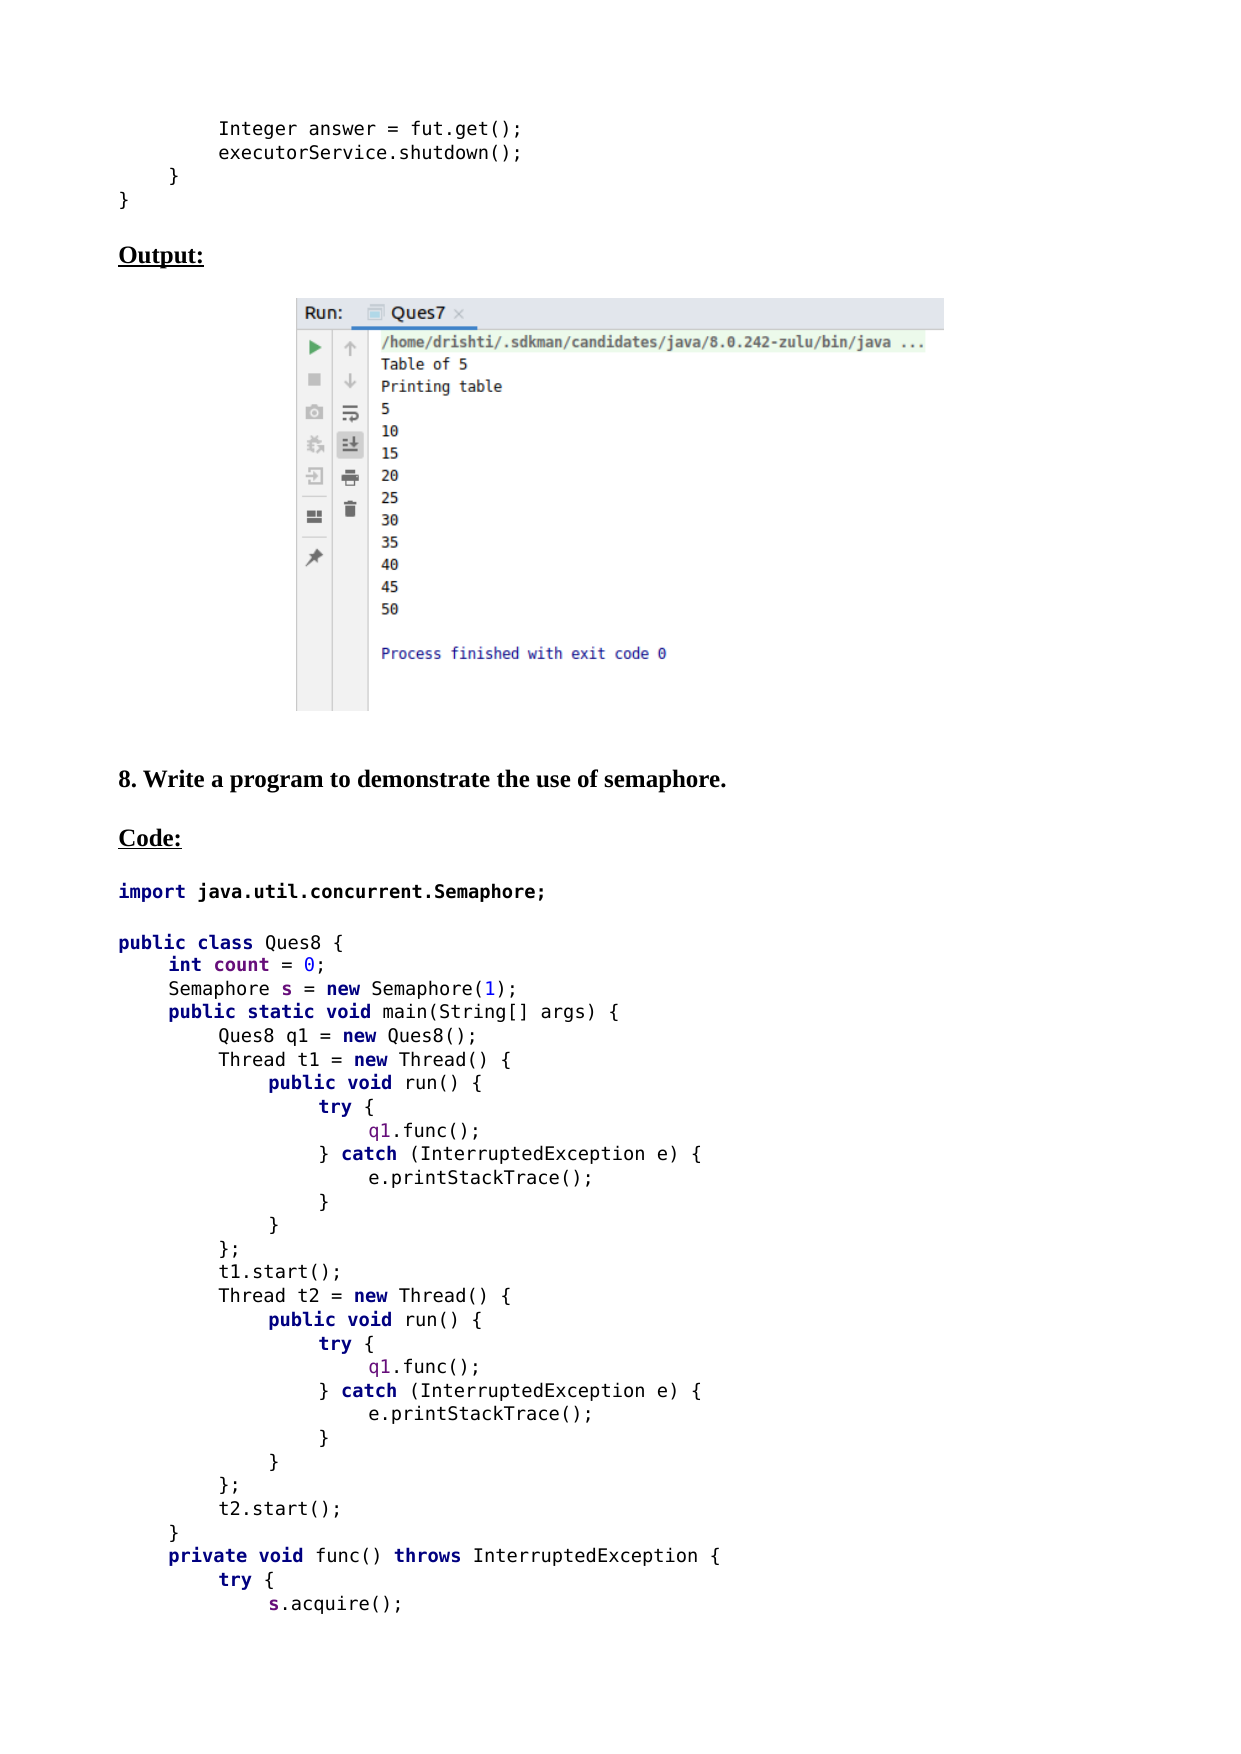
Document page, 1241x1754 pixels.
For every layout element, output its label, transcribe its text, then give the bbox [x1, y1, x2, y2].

text Integer answer = fut.get(); [118, 118, 1122, 142]
text 8. Write a program to demonstrate the use of semaphore. [118, 764, 1122, 793]
text public static void main(String[] args) { [118, 1001, 1122, 1025]
text } [118, 1191, 1122, 1214]
text Semaphore s = new Semaphore(1); [118, 978, 1122, 1001]
text q1.func(); [118, 1356, 1122, 1380]
text public class Ques8 { [118, 932, 1122, 954]
text private void func() throws InterruptedException { [118, 1545, 1122, 1569]
text public void run() { [118, 1309, 1122, 1332]
text try { [118, 1096, 1122, 1120]
text } [118, 1451, 1122, 1474]
text import java.util.concurrent.Semaphore; [118, 881, 1122, 903]
text }; [118, 1474, 1122, 1498]
text Output: [118, 240, 1122, 269]
text s.acquire(); [118, 1593, 1122, 1616]
text } [118, 1427, 1122, 1451]
text Thread t1 = new Thread() { [118, 1049, 1122, 1072]
text q1.func(); [118, 1120, 1122, 1143]
text Thread t2 = new Thread() { [118, 1285, 1122, 1309]
text e.printStackTrace(); [118, 1167, 1122, 1191]
text } [118, 1522, 1122, 1545]
text } [118, 165, 1122, 189]
text } [118, 1214, 1122, 1238]
text public void run() { [118, 1072, 1122, 1096]
text } [118, 189, 1122, 211]
text t2.start(); [118, 1498, 1122, 1522]
text e.printStackTrace(); [118, 1403, 1122, 1427]
text try { [118, 1332, 1122, 1356]
text } catch (InterruptedException e) { [118, 1380, 1122, 1403]
text } catch (InterruptedException e) { [118, 1143, 1122, 1167]
text }; [118, 1238, 1122, 1262]
text Ques8 q1 = new Ques8(); [118, 1025, 1122, 1049]
picture [296, 298, 944, 711]
text try { [118, 1569, 1122, 1593]
text t1.start(); [118, 1262, 1122, 1285]
text Code: [118, 823, 1122, 851]
text executorService.shutdown(); [118, 142, 1122, 165]
text int count = 0; [118, 954, 1122, 978]
